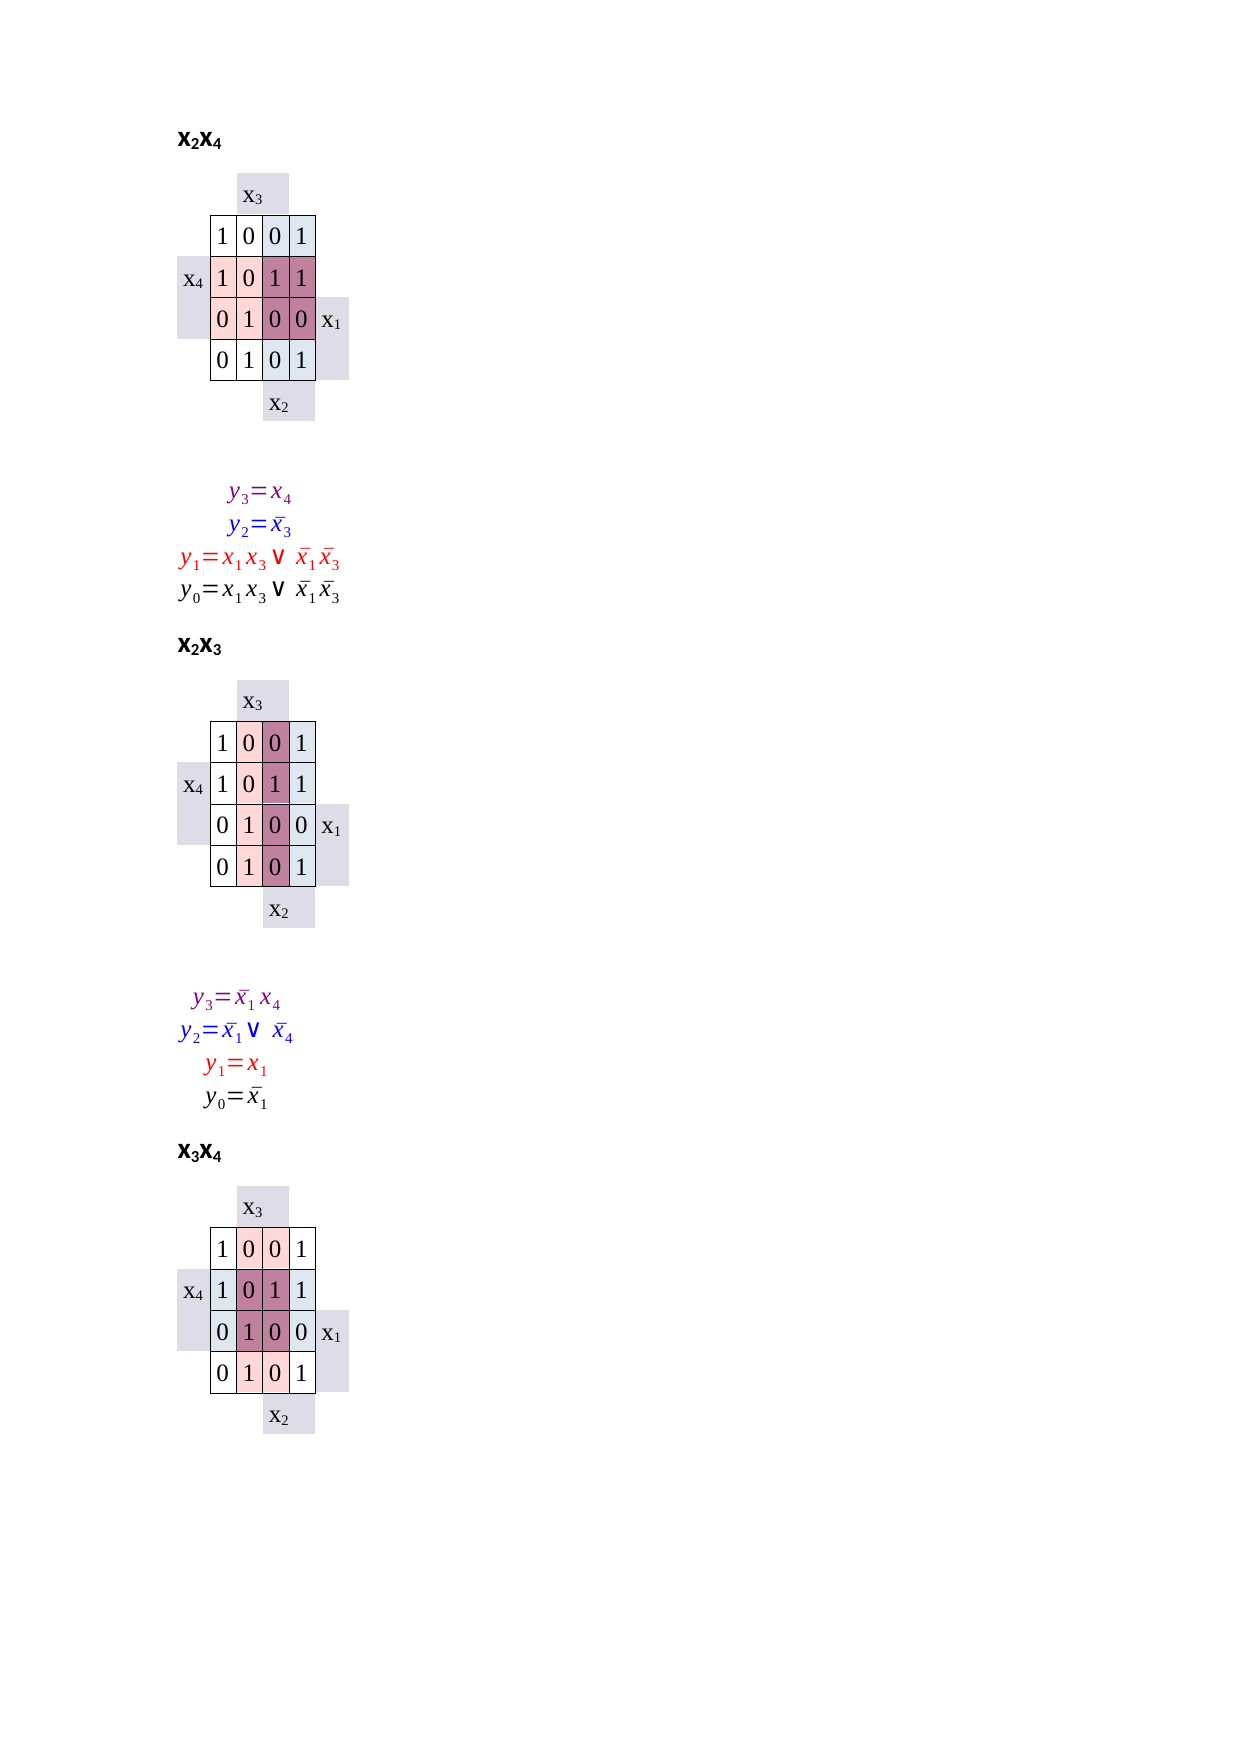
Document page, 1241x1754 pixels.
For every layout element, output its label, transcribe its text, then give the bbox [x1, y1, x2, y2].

table_cell [316, 762, 349, 803]
table_cell 0 [263, 298, 289, 339]
table_cell [315, 380, 349, 421]
table_cell 1 [290, 1352, 315, 1392]
table_cell 0 [263, 846, 289, 886]
table_cell [211, 381, 237, 421]
table_cell 0 [237, 1270, 262, 1310]
table_cell 1 [237, 298, 262, 339]
table_cell x2 [263, 381, 315, 421]
table_cell 1 [290, 846, 315, 886]
table_cell 1 [211, 216, 236, 256]
table_cell x4 [177, 1269, 210, 1351]
table_cell 0 [263, 1228, 289, 1268]
table_cell 1 [263, 1270, 289, 1310]
table_header [315, 173, 349, 214]
table_header x3 [237, 1186, 289, 1227]
table_header [289, 1186, 315, 1227]
table_cell [316, 721, 349, 762]
table_header [315, 1186, 349, 1227]
table_cell 0 [290, 1311, 315, 1351]
table_cell 0 [237, 722, 262, 762]
table_cell [315, 886, 349, 928]
table_cell [177, 721, 210, 762]
table_cell [316, 1269, 349, 1310]
table_cell 0 [263, 340, 289, 380]
table_cell [237, 887, 263, 928]
table_cell [316, 256, 349, 297]
table_cell [177, 1227, 210, 1268]
table_cell x1 [316, 297, 349, 380]
table_cell 1 [237, 846, 262, 886]
table_cell x1 [316, 804, 349, 886]
table_header x3 [237, 680, 289, 721]
text x3x4 [177, 1131, 1152, 1166]
table_header [211, 680, 237, 721]
table_cell 1 [290, 257, 315, 297]
table_cell 1 [237, 805, 262, 845]
text x2x3 [177, 624, 1152, 660]
table_cell x2 [263, 1394, 315, 1434]
table_cell 1 [290, 763, 315, 803]
table_header [177, 680, 211, 721]
table_header [315, 680, 349, 721]
table_cell 1 [237, 1352, 262, 1392]
table_cell [177, 886, 211, 928]
table_cell 1 [290, 340, 315, 380]
table_cell 1 [237, 1311, 262, 1351]
table_cell 0 [237, 763, 262, 803]
table_cell x1 [316, 1310, 349, 1392]
table_cell 0 [237, 257, 262, 297]
table_header [289, 680, 315, 721]
table_header [177, 1186, 211, 1227]
table_cell x2 [263, 887, 315, 928]
table_header [211, 173, 237, 214]
table_cell [177, 1351, 210, 1392]
table_cell 0 [263, 1311, 289, 1351]
table_cell 0 [211, 340, 236, 380]
table_cell 1 [290, 216, 315, 256]
table_cell [211, 887, 237, 928]
table_cell [177, 215, 210, 256]
table_header [177, 173, 211, 214]
table_cell [316, 215, 349, 256]
table_cell 1 [263, 257, 289, 297]
text x2x4 [177, 118, 1152, 154]
table_cell 0 [211, 1352, 236, 1392]
table_cell 0 [263, 805, 289, 845]
table_header x3 [237, 173, 289, 214]
table_cell 1 [211, 1270, 236, 1310]
table_header [211, 1186, 237, 1227]
table_cell 0 [263, 722, 289, 762]
table_cell 1 [211, 722, 236, 762]
table_cell [316, 1227, 349, 1268]
table_cell 0 [290, 298, 315, 339]
table_cell 1 [237, 340, 262, 380]
table_cell [177, 380, 211, 421]
table_cell 0 [211, 846, 236, 886]
table_header [289, 173, 315, 214]
table_cell 1 [290, 1270, 315, 1310]
table_cell 1 [290, 722, 315, 762]
table_cell 1 [263, 763, 289, 803]
table_cell 0 [290, 805, 315, 845]
table_cell [315, 1393, 349, 1434]
table_cell x4 [177, 256, 210, 339]
table_cell [237, 1394, 263, 1434]
table_cell 1 [211, 257, 236, 297]
table_cell 0 [263, 216, 289, 256]
table_cell 1 [211, 763, 236, 803]
table_cell 0 [211, 1311, 236, 1351]
table_cell [177, 1393, 211, 1434]
table_cell 0 [211, 298, 236, 339]
table_cell 0 [237, 216, 262, 256]
table_cell [211, 1394, 237, 1434]
table_cell [177, 845, 210, 886]
table_cell 0 [263, 1352, 289, 1392]
table_cell 0 [211, 805, 236, 845]
table_cell 1 [211, 1228, 236, 1268]
table_cell 0 [237, 1228, 262, 1268]
table_cell [237, 381, 263, 421]
table_cell [177, 339, 210, 380]
table_cell 1 [290, 1228, 315, 1268]
table_cell x4 [177, 762, 210, 845]
